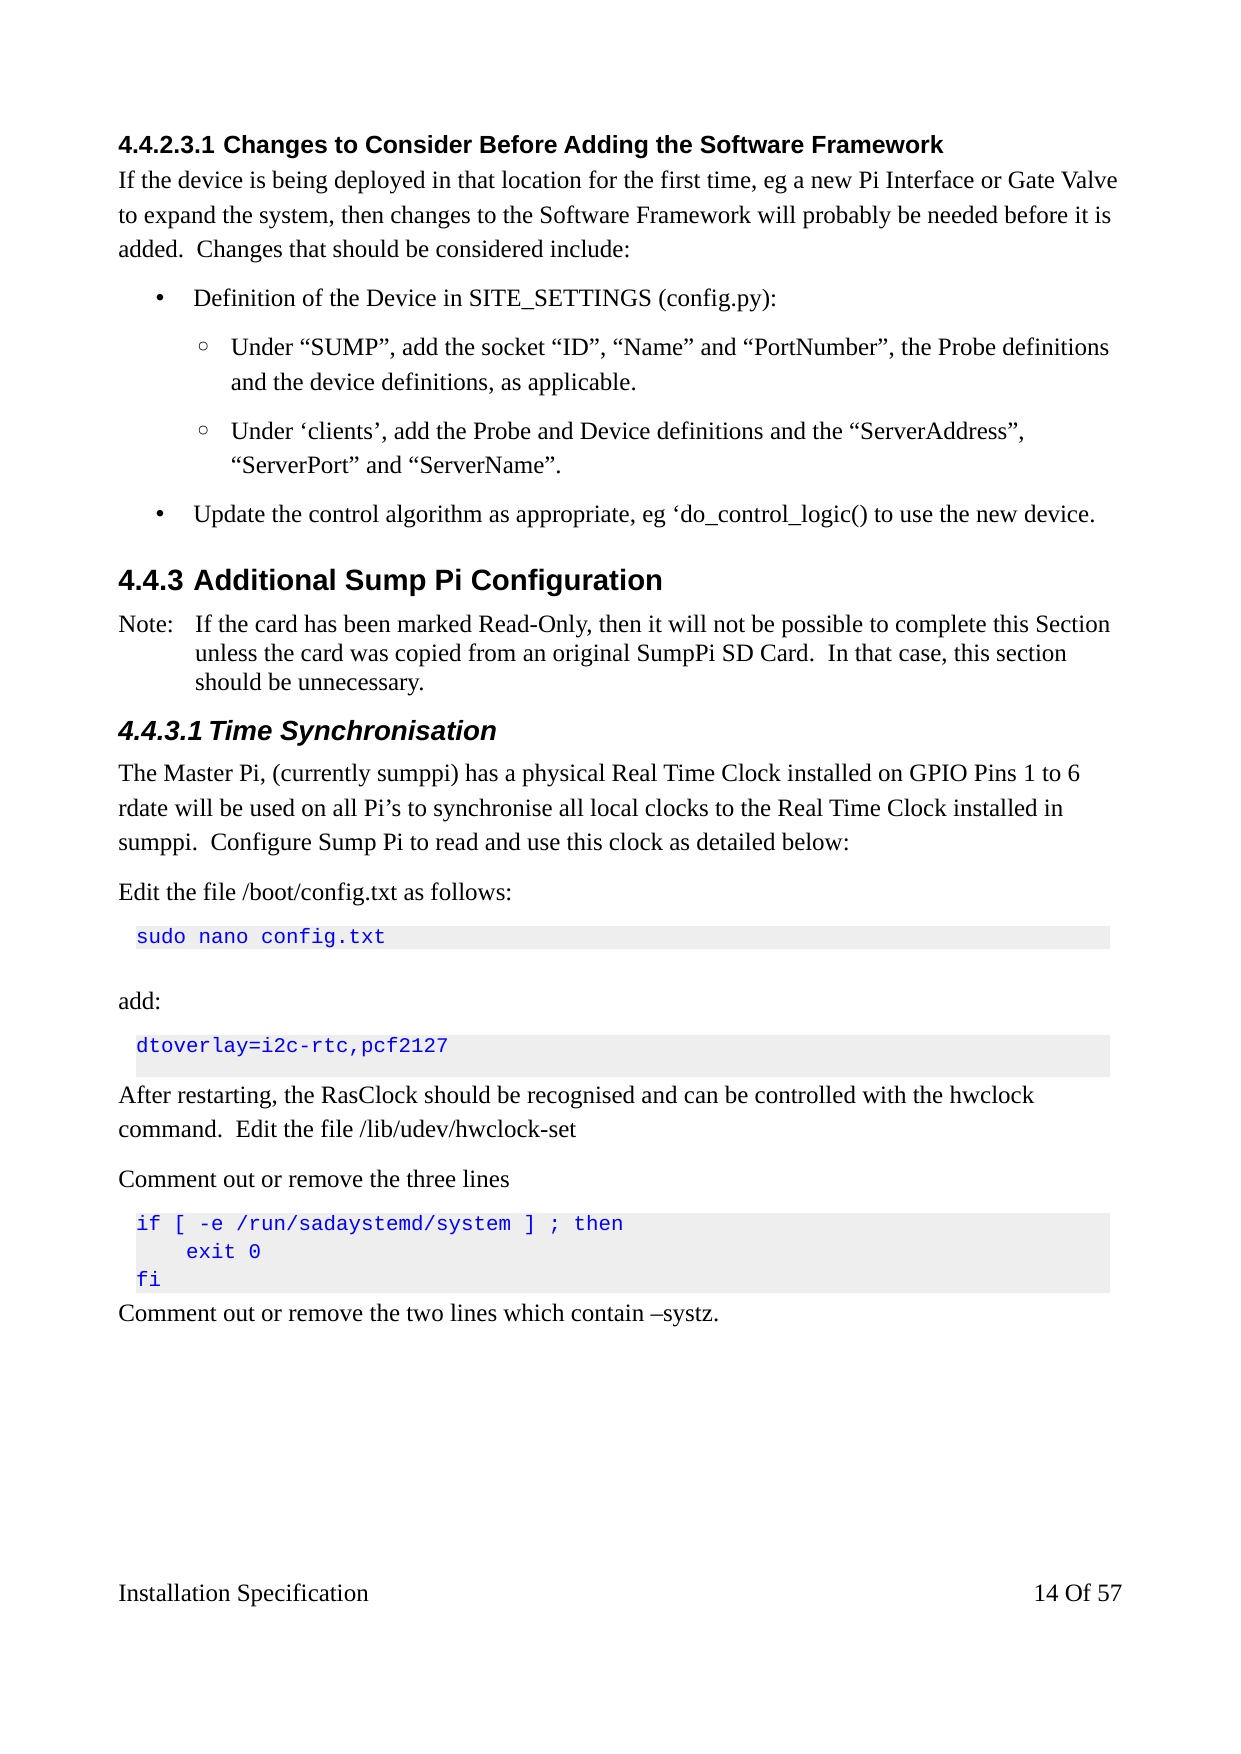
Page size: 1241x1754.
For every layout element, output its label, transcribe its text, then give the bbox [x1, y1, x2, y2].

subtitle Changes to Consider Before Adding the Software Framework [118, 131, 1122, 159]
text Comment out or remove the three lines [118, 1164, 1122, 1192]
text After restarting, the RasClock should be recognised and can be controlled with the hwclock command. Edit the file /lib/udev/hwclock-set [118, 1080, 1122, 1143]
text If the device is being deployed in that location for the first time, eg a new Pi Interface or Gate Valve to expand the system, then changes to the Software Framework will probably be needed before it is added. Changes that should be considered include: [118, 165, 1122, 263]
text Edit the file /boot/config.txt as follows: [118, 877, 1122, 905]
list Under “SUMP”, add the socket “ID”, “Name” and “PortNumber”, the Probe definitions and the device definitions, as applicable. [193, 332, 1122, 396]
text Note: If the card has been marked Read-Only, then it will not be possible to complete this Section unless the card was copied from an original SumpPi SD Card. In that case, this section should be unnecessary. [118, 609, 1122, 696]
text The Master Pi, (currently sumppi) has a physical Real Time Clock installed on GPIO Pins 1 to 6 rdate will be used on all Pi’s to synchronise all local clocks to the Real Time Clock installed in sumppi. Configure Sump Pi to read and use this clock as detailed below: [118, 758, 1122, 856]
subtitle Time Synchronisation [118, 714, 1122, 746]
text dtoverlay=i2c-rtc,pcf2127 [136, 1035, 1110, 1058]
text exit 0 [136, 1241, 1110, 1265]
list Under ‘clients’, add the Probe and Device definitions and the “ServerAddress”, “ServerPort” and “ServerName”. [193, 416, 1122, 479]
subtitle Additional Sump Pi Configuration [118, 563, 1122, 597]
text if [ -e /run/sadaystemd/system ] ; then [136, 1213, 1110, 1236]
text fi [136, 1269, 1110, 1293]
text Comment out or remove the two lines which contain –systz. [118, 1298, 1122, 1326]
list Definition of the Device in SITE_SETTINGS (config.py): [156, 283, 1122, 312]
list Update the control algorithm as appropriate, eg ‘do_control_logic() to use the new device. [156, 499, 1122, 528]
text sudo nano config.txt [136, 926, 1110, 949]
text add: [118, 986, 1122, 1014]
